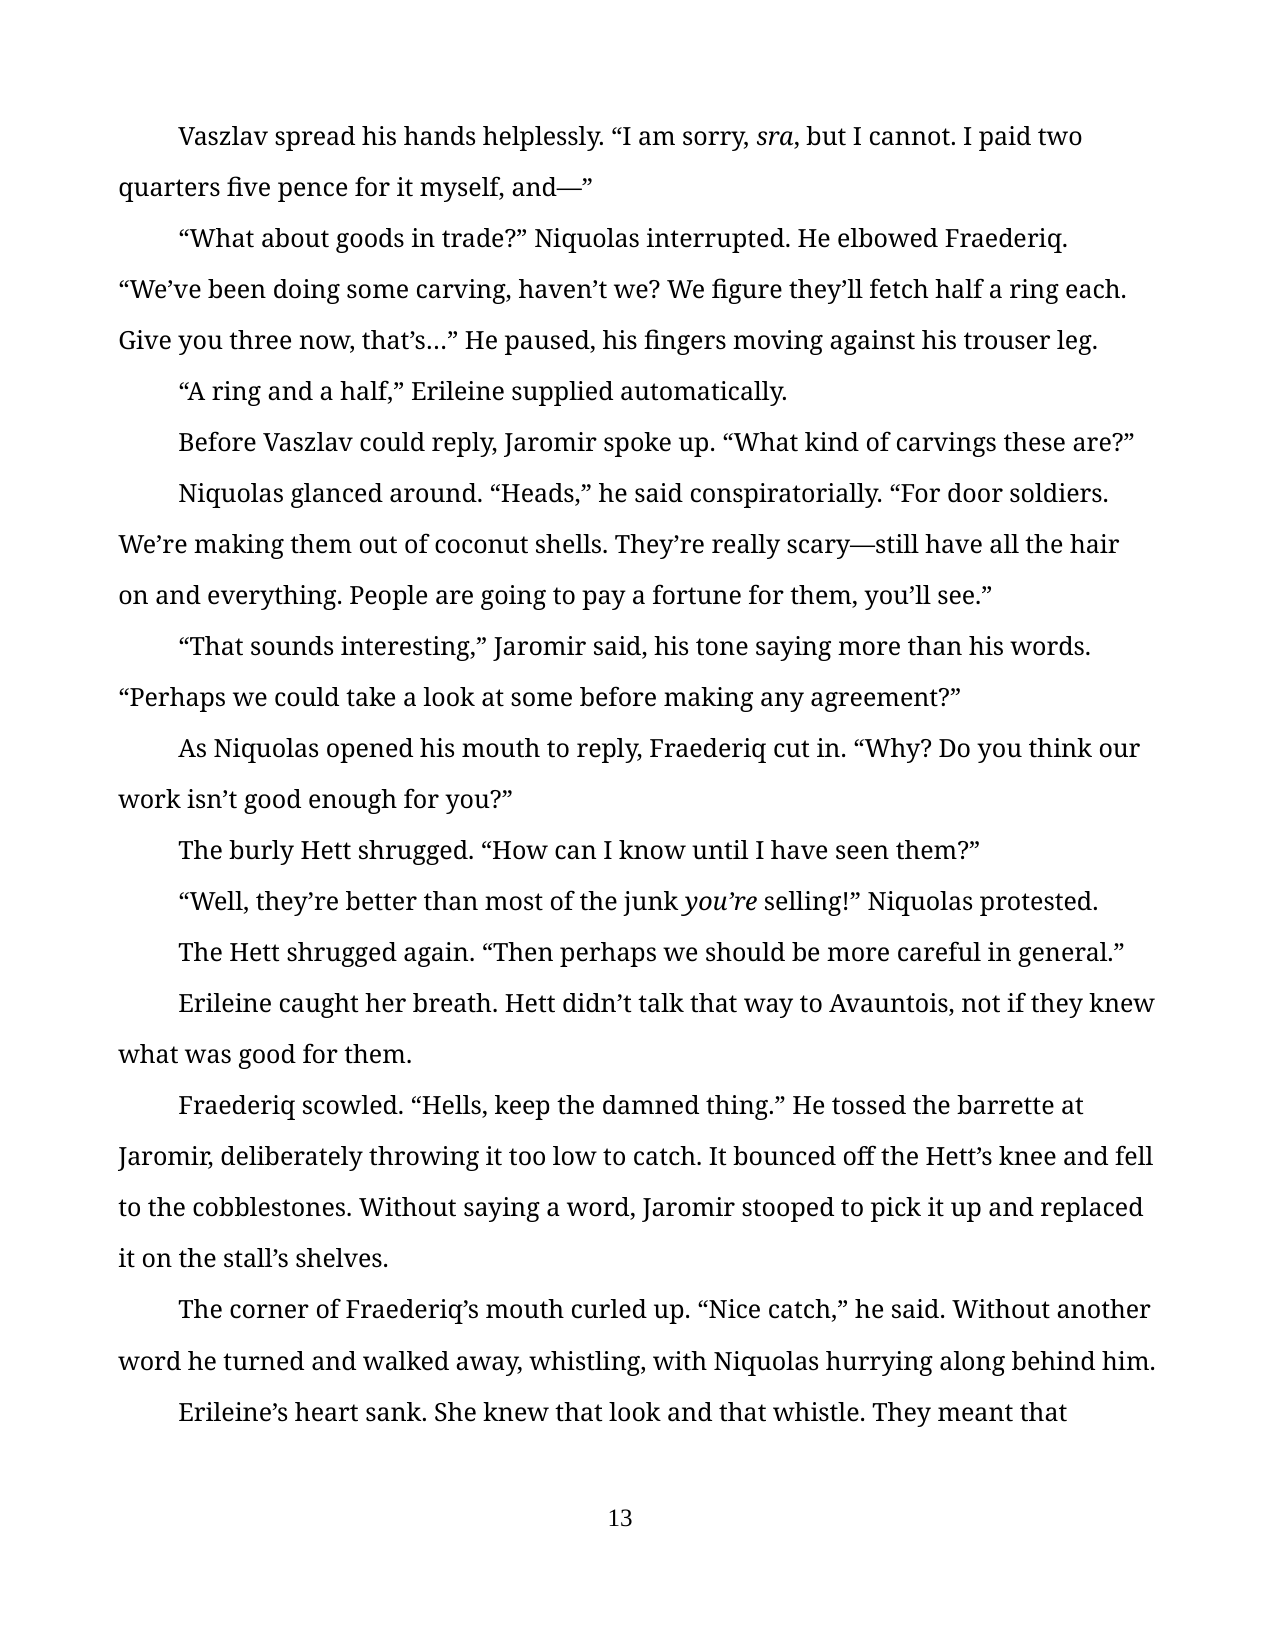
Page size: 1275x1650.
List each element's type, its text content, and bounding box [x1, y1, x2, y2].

text Before Vaszlav could reply, Jaromir spoke up. “What kind of carvings these are?” [118, 424, 1157, 458]
text Niquolas glanced around. “Heads,” he said conspiratorially. “For door soldiers. We’re making them out of coconut shells. They’re really scary—still have all the hair on and everything. People are going to pay a fortune for them, you’ll see.” [118, 475, 1157, 612]
text “A ring and a half,” Erileine supplied automatically. [118, 373, 1157, 407]
text The burly Hett shrugged. “How can I know until I have seen them?” [118, 833, 1157, 867]
text The Hett shrugged again. “Then perhaps we should be more careful in general.” [118, 935, 1157, 969]
text “That sounds interesting,” Jaromir said, his tone saying more than his words. “Perhaps we could take a look at some before making any agreement?” [118, 628, 1157, 714]
text “Well, they’re better than most of the junk you’re selling!” Niquolas protested. [118, 884, 1157, 918]
text “What about goods in trade?” Niquolas interrupted. He elbowed Fraederiq. “We’ve been doing some carving, haven’t we? We figure they’ll fetch half a ring each. Give you three now, that’s…” He paused, his fingers moving against his trouser leg. [118, 220, 1157, 356]
text Vaszlav spread his hands helplessly. “I am sorry, sra, but I cannot. I paid two quarters five pence for it myself, and—” [118, 118, 1157, 203]
text As Niquolas opened his mouth to reply, Fraederiq cut in. “Why? Do you think our work isn’t good enough for you?” [118, 731, 1157, 816]
text Erileine’s heart sank. She knew that look and that whistle. They meant that [118, 1394, 1157, 1428]
text The corner of Fraederiq’s mouth curled up. “Nice catch,” he said. Without another word he turned and walked away, whistling, with Niquolas hurrying along behind him. [118, 1292, 1157, 1377]
text Erileine caught her breath. Hett didn’t talk that way to Avauntois, not if they knew what was good for them. [118, 986, 1157, 1071]
text Fraederiq scowled. “Hells, keep the damned thing.” He tossed the barrette at Jaromir, deliberately throwing it too low to catch. It bounced off the Hett’s knee and fell to the cobblestones. Without saying a word, Jaromir stooped to pick it up and replaced it on the stall’s shelves. [118, 1088, 1157, 1275]
